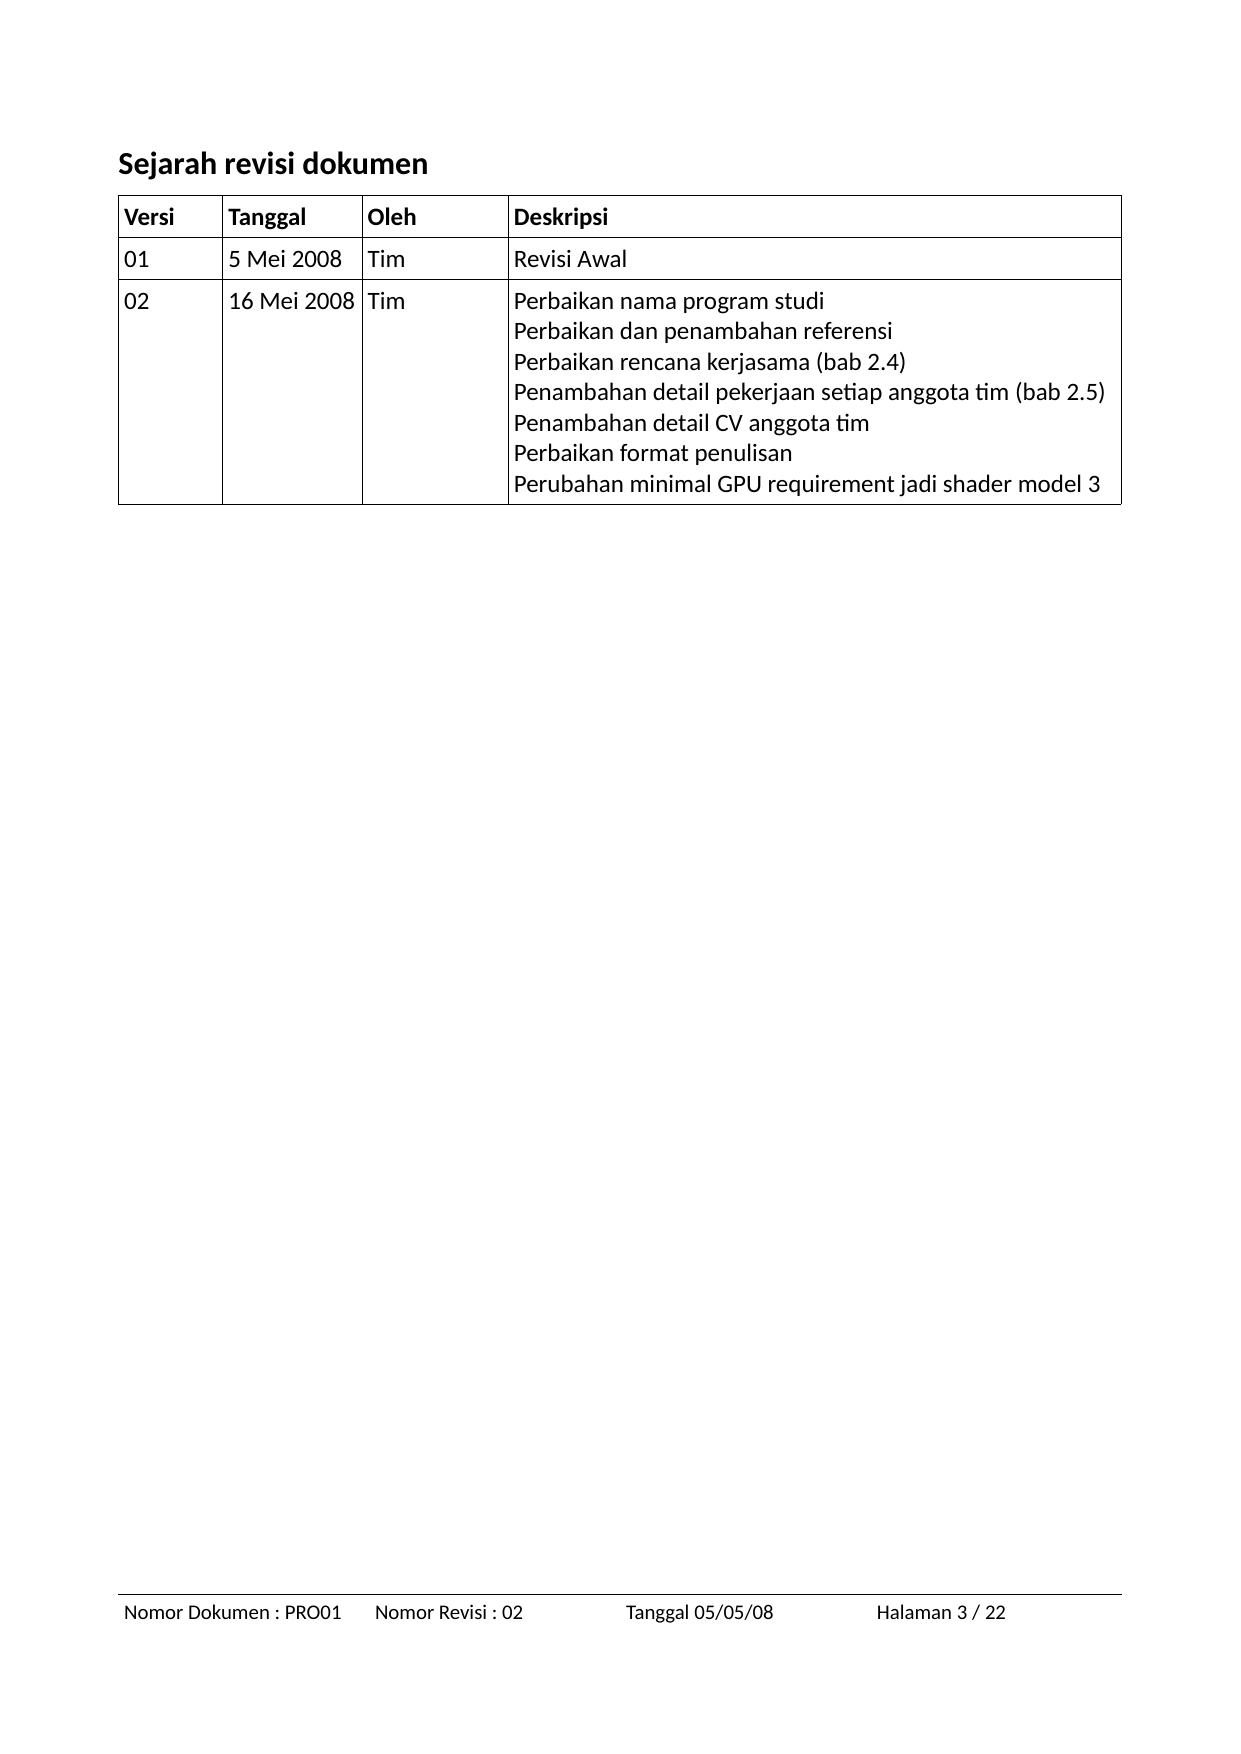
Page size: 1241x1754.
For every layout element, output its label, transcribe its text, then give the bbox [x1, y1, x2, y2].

table_cell 02 [119, 280, 222, 504]
table_cell 5 Mei 2008 [223, 238, 362, 279]
table_header Oleh [363, 196, 508, 237]
table_cell Revisi Awal [509, 238, 1121, 279]
table_header Tanggal [223, 196, 362, 237]
table_cell Tim [363, 238, 508, 279]
table_cell Tim [363, 280, 508, 504]
table_cell 16 Mei 2008 [223, 280, 362, 504]
table_cell 01 [119, 238, 222, 279]
table_cell Perbaikan nama program studi Perbaikan dan penambahan referensi Perbaikan rencana kerjasama (bab 2.4) Penambahan detail pekerjaan setiap anggota tim (bab 2.5) Penambahan detail CV anggota tim Perbaikan format penulisan Perubahan minimal GPU requirement jadi shader model 3 [509, 280, 1121, 504]
table_header Deskripsi [509, 196, 1121, 237]
table_header Versi [119, 196, 222, 237]
subtitle Sejarah revisi dokumen [118, 143, 1122, 182]
